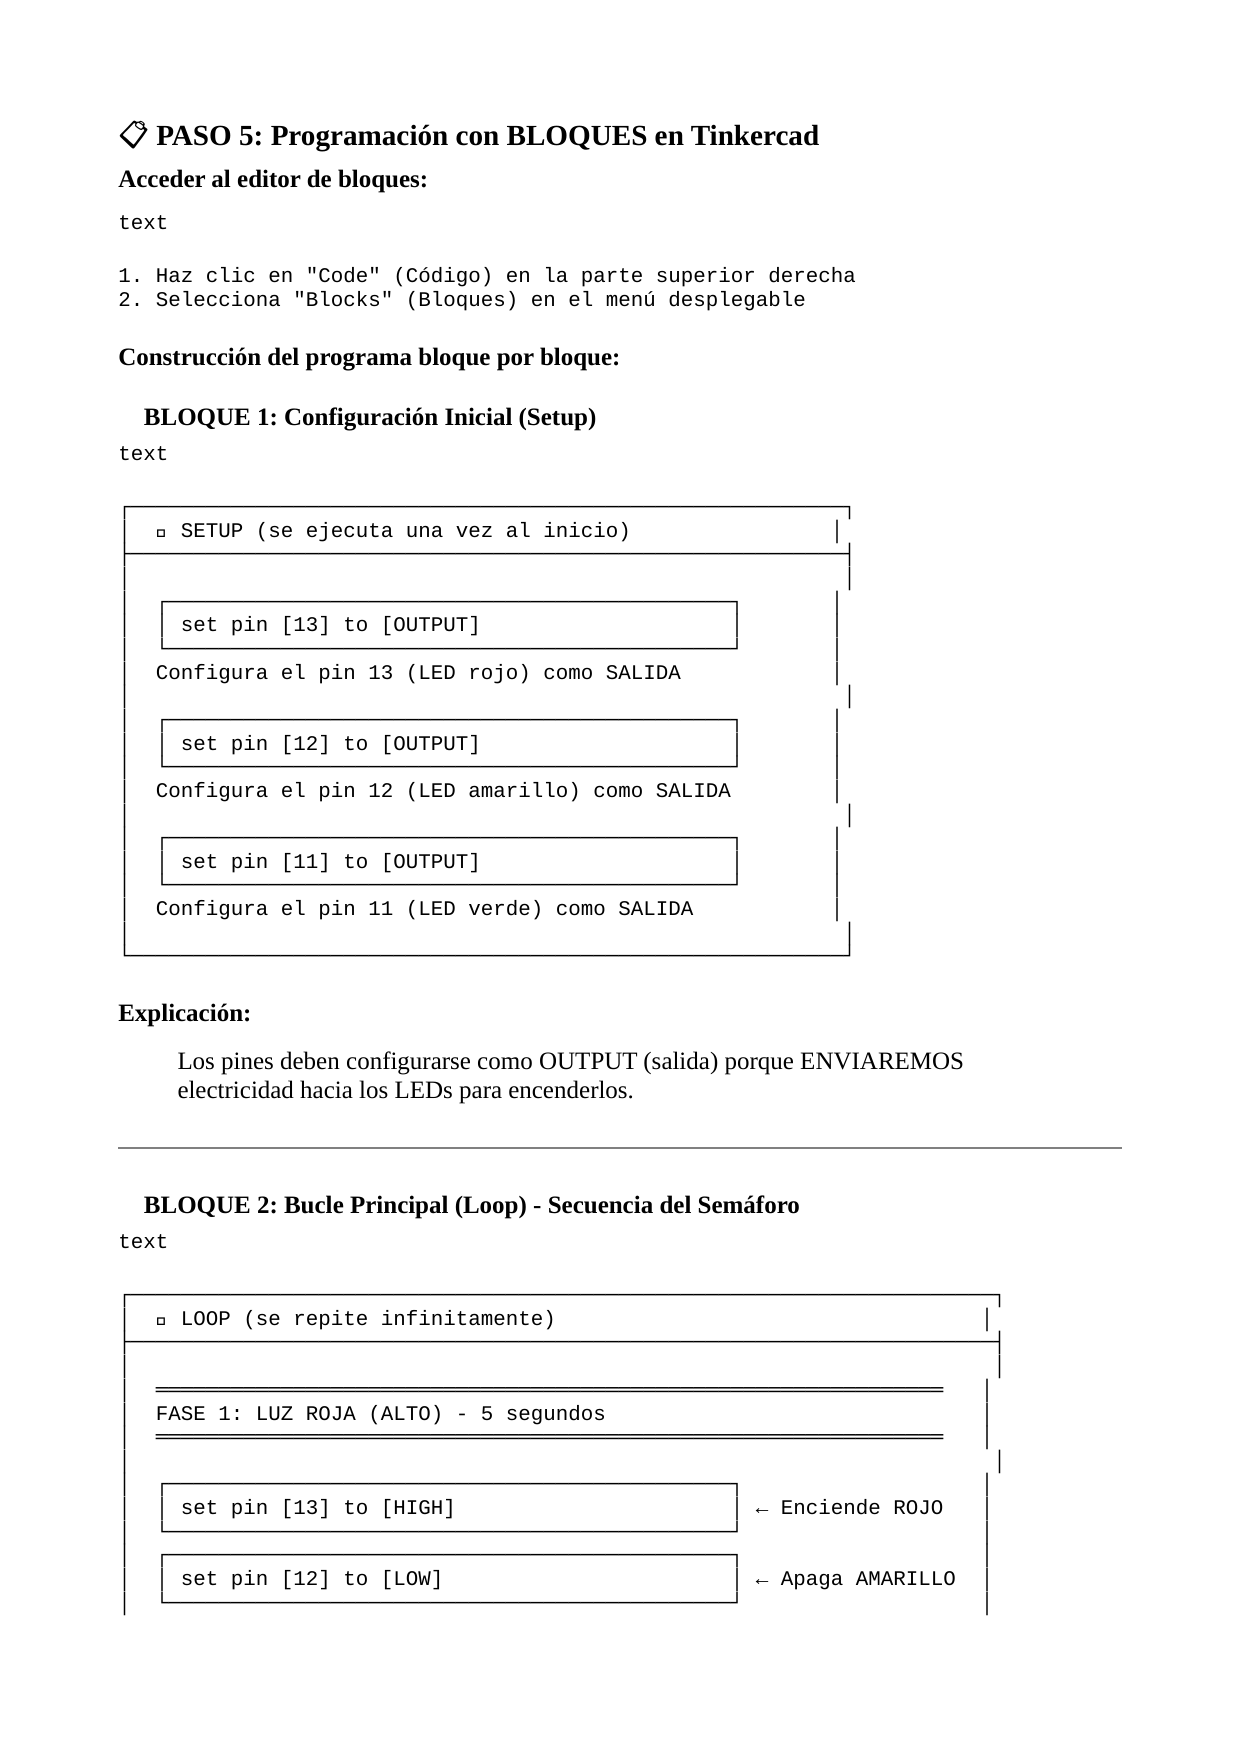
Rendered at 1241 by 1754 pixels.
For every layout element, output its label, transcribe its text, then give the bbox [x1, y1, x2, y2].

text 1. Haz clic en "Code" (Código) en la parte superior derecha [118, 265, 1122, 288]
text │ └─────────────────────────────────────────────┘ │ [118, 874, 1122, 898]
text │ ═══════════════════════════════════════════════════════════════ │ [118, 1426, 1122, 1450]
text Acceder al editor de bloques: [118, 164, 1122, 193]
text │ │ [118, 685, 1122, 709]
text │ │ [1000, 1450, 1122, 1473]
text │ Configura el pin 12 (LED amarillo) como SALIDA │ [837, 780, 1122, 803]
text │ Configura el pin 13 (LED rojo) como SALIDA │ [125, 662, 836, 685]
text text [118, 212, 1122, 235]
text Los pines deben configurarse como OUTPUT (salida) porque ENVIAREMOS electricidad hacia los LEDs para encenderlos. [177, 1046, 1063, 1104]
text │ └─────────────────────────────────────────────┘ │ [125, 1592, 986, 1615]
text │ ┌─────────────────────────────────────────────┐ │ [162, 602, 736, 614]
text │ │ [118, 1450, 124, 1473]
text │ │ set pin [11] to [OUTPUT] │ │ [837, 851, 1122, 874]
text │ ┌─────────────────────────────────────────────┐ │ [118, 827, 1122, 851]
text │ │ [118, 803, 1122, 827]
text text [118, 1231, 1122, 1255]
text │ └─────────────────────────────────────────────┘ │ [125, 1521, 986, 1544]
text │ 🔧 SETUP (se ejecuta una vez al inicio) │ [125, 520, 836, 543]
text │ ═══════════════════════════════════════════════════════════════ │ [987, 1379, 1122, 1402]
text │ └─────────────────────────────────────────────┘ │ [987, 1521, 1122, 1544]
text └─────────────────────────────────────────────────────────┘ [118, 945, 1122, 969]
text │ │ set pin [12] to [OUTPUT] │ │ [125, 733, 161, 756]
text Explicación: [118, 998, 1122, 1027]
text │ │ set pin [12] to [OUTPUT] │ │ [162, 733, 736, 756]
text │ Configura el pin 13 (LED rojo) como SALIDA │ [837, 662, 1122, 685]
text │ ┌─────────────────────────────────────────────┐ │ [125, 591, 836, 614]
text │ │ [125, 922, 849, 945]
subtitle 🔷 BLOQUE 1: Configuración Inicial (Setup) [118, 402, 1122, 431]
text │ ┌─────────────────────────────────────────────┐ │ [118, 709, 1122, 733]
text Construcción del programa bloque por bloque: [118, 342, 1122, 370]
text │ └─────────────────────────────────────────────┘ │ [118, 756, 1122, 780]
text │ │ set pin [12] to [OUTPUT] │ │ [737, 733, 836, 756]
text │ │ set pin [12] to [OUTPUT] │ │ [837, 733, 1122, 756]
text │ │ [125, 1450, 999, 1473]
text ├─────────────────────────────────────────────────────────┤ [118, 543, 1122, 567]
text │ │ [118, 922, 124, 945]
text │ │ set pin [11] to [OUTPUT] │ │ [737, 851, 836, 874]
text │ ┌─────────────────────────────────────────────┐ │ [837, 591, 1122, 614]
text ┌─────────────────────────────────────────────────────────┐ [118, 496, 1122, 520]
text │ └─────────────────────────────────────────────┘ │ [987, 1592, 1122, 1615]
text │ │ [850, 922, 1122, 945]
text │ │ set pin [11] to [OUTPUT] │ │ [125, 851, 161, 874]
text ├─────────────────────────────────────────────────────────────────────┤ [118, 1332, 1122, 1355]
text │ └─────────────────────────────────────────────┘ │ [162, 1592, 736, 1602]
text │ │ [118, 1355, 1122, 1379]
text │ 🔧 SETUP (se ejecuta una vez al inicio) │ [837, 520, 1122, 543]
text │ FASE 1: LUZ ROJA (ALTO) - 5 segundos │ [118, 1402, 1122, 1426]
text │ 🔄 LOOP (se repite infinitamente) │ [125, 1308, 1122, 1332]
text │ │ set pin [13] to [OUTPUT] │ │ [118, 614, 1122, 638]
text text [118, 443, 1122, 467]
text ┌─────────────────────────────────────────────────────────────────────┐ [118, 1284, 1122, 1308]
text │ └─────────────────────────────────────────────┘ │ [162, 1521, 736, 1531]
text │ ═══════════════════════════════════════════════════════════════ │ [125, 1379, 986, 1402]
text │ Configura el pin 11 (LED verde) como SALIDA │ [118, 898, 1122, 922]
text │ ┌─────────────────────────────────────────────┐ │ [118, 1544, 1122, 1568]
text │ Configura el pin 12 (LED amarillo) como SALIDA │ [125, 780, 836, 803]
text │ │ set pin [13] to [HIGH] │ ← Enciende ROJO │ [118, 1497, 1122, 1521]
subtitle 📋 PASO 5: Programación con BLOQUES en Tinkercad [118, 118, 1122, 152]
text 2. Selecciona "Blocks" (Bloques) en el menú desplegable [118, 288, 1122, 312]
text │ │ set pin [12] to [LOW] │ ← Apaga AMARILLO │ [118, 1568, 1122, 1592]
text │ │ [118, 567, 1122, 591]
text │ ┌─────────────────────────────────────────────┐ │ [118, 1473, 1122, 1497]
text │ │ set pin [11] to [OUTPUT] │ │ [162, 851, 736, 874]
text │ └─────────────────────────────────────────────┘ │ [118, 638, 1122, 662]
subtitle 🔷 BLOQUE 2: Bucle Principal (Loop) - Secuencia del Semáforo [118, 1190, 1122, 1219]
